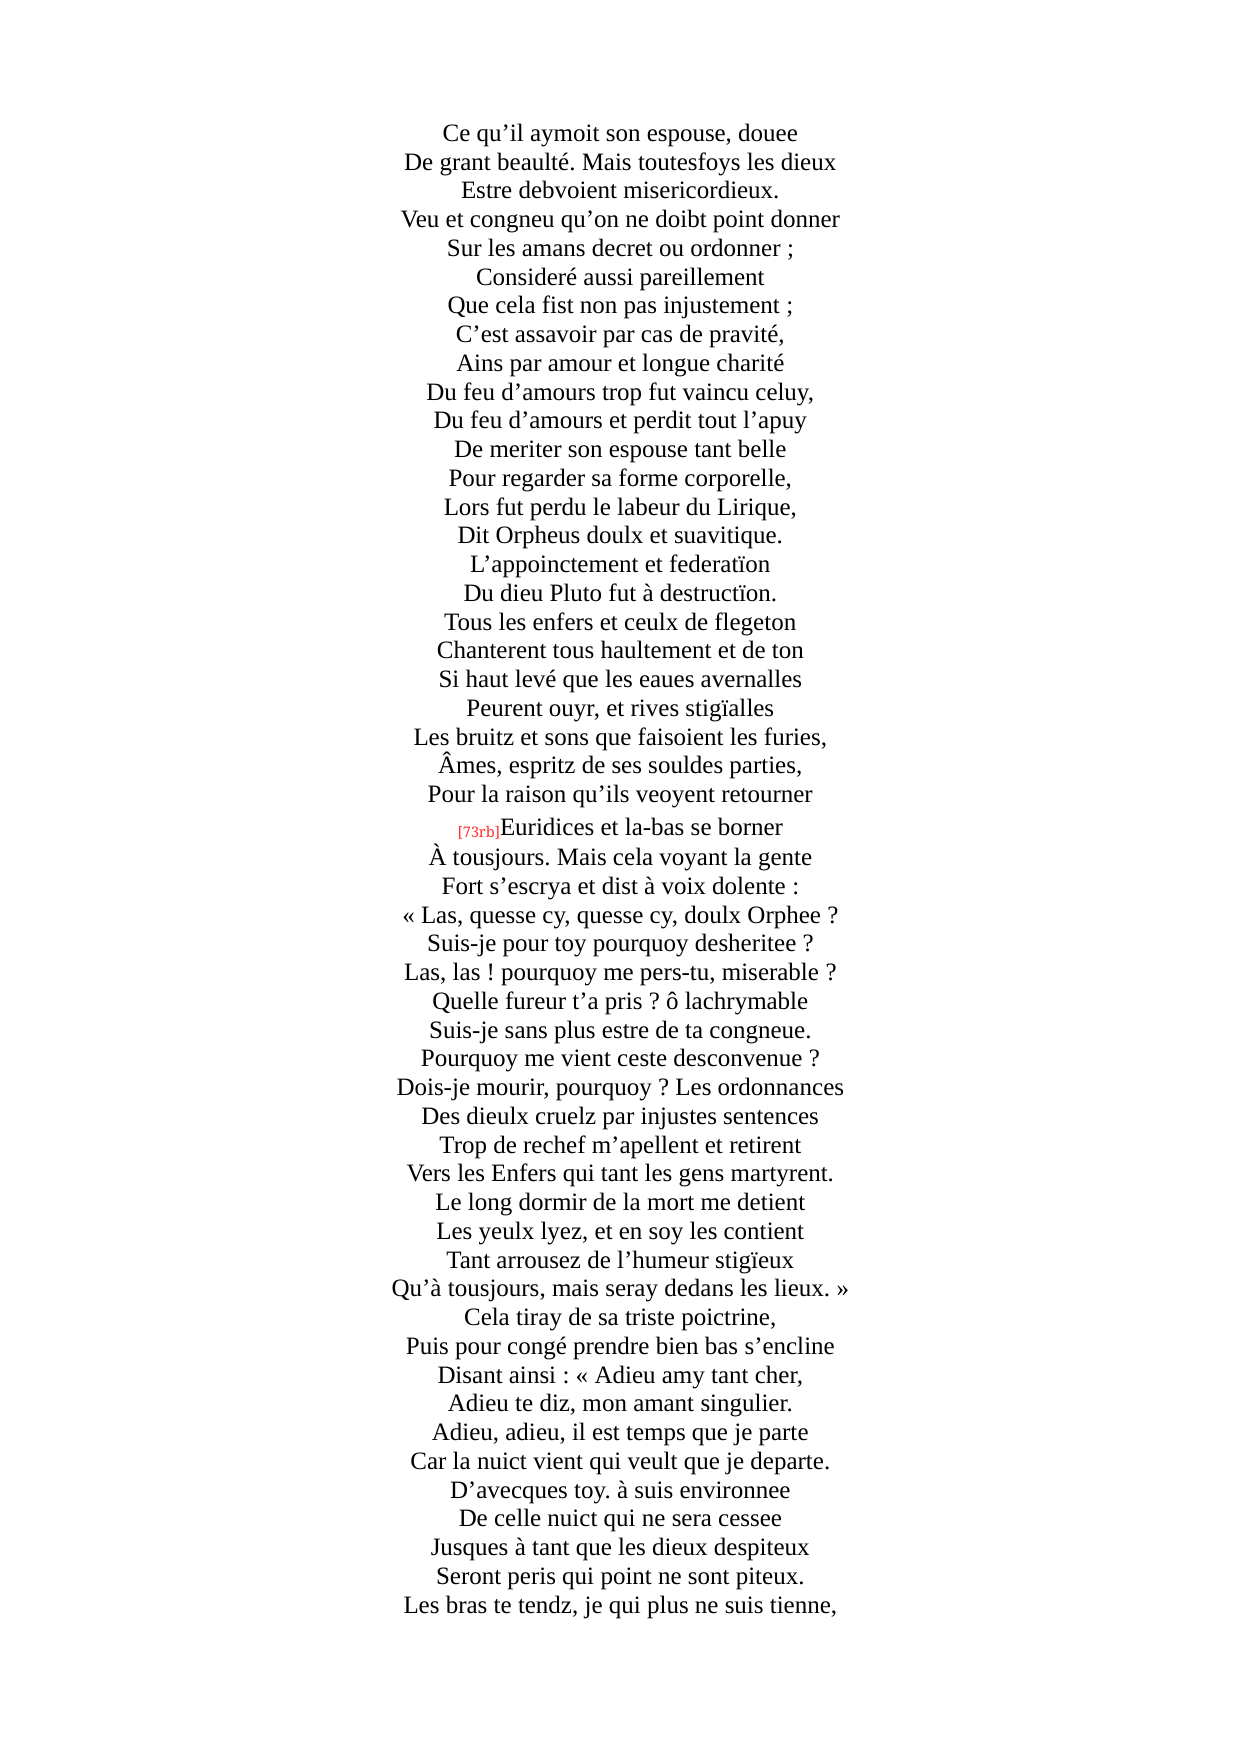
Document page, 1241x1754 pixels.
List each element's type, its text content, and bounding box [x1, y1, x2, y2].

text Lors fut perdu le labeur du Lirique, [118, 492, 1122, 521]
text Chanterent tous haultement et de ton [118, 636, 1122, 664]
text Suis-je pour toy pourquoy desheritee ? [118, 928, 1122, 957]
text Dois-je mourir, pourquoy ? Les ordonnances [118, 1072, 1122, 1101]
text De celle nuict qui ne sera cessee [118, 1503, 1122, 1532]
text Quelle fureur t’a pris ? ô lachrymable [118, 986, 1122, 1015]
text [73rb]Euridices et la-bas se borner [118, 808, 1122, 842]
text L’appoinctement et federatïon [118, 549, 1122, 578]
text Las, las ! pourquoy me pers-tu, miserable ? [118, 957, 1122, 986]
text Seront peris qui point ne sont piteux. [118, 1561, 1122, 1590]
text Qu’à tousjours, mais seray dedans les lieux. » [118, 1273, 1122, 1302]
text Consideré aussi pareillement [118, 262, 1122, 291]
text Les bras te tendz, je qui plus ne suis tienne, [118, 1590, 1122, 1618]
text À tousjours. Mais cela voyant la gente [118, 842, 1122, 871]
text Veu et congneu qu’on ne doibt point donner [118, 204, 1122, 233]
text Tant arrousez de l’humeur stigïeux [118, 1245, 1122, 1273]
text Adieu, adieu, il est temps que je parte [118, 1417, 1122, 1446]
text « Las, quesse cy, quesse cy, doulx Orphee ? [118, 900, 1122, 928]
text Peurent ouyr, et rives stigïalles [118, 693, 1122, 722]
text Que cela fist non pas injustement ; [118, 291, 1122, 319]
text Sur les amans decret ou ordonner ; [118, 233, 1122, 262]
text Du dieu Pluto fut à destructïon. [118, 578, 1122, 607]
text Suis-je sans plus estre de ta congneue. [118, 1015, 1122, 1043]
text Pourquoy me vient ceste desconvenue ? [118, 1043, 1122, 1072]
text Trop de rechef m’apellent et retirent [118, 1130, 1122, 1158]
text De grant beaulté. Mais toutesfoys les dieux [118, 147, 1122, 176]
text Les bruitz et sons que faisoient les furies, [118, 722, 1122, 751]
text Du feu d’amours et perdit tout l’apuy [118, 406, 1122, 434]
text Cela tiray de sa triste poictrine, [118, 1302, 1122, 1331]
text De meriter son espouse tant belle [118, 434, 1122, 463]
text Jusques à tant que les dieux despiteux [118, 1532, 1122, 1561]
text Tous les enfers et ceulx de flegeton [118, 607, 1122, 636]
text Pour la raison qu’ils veoyent retourner [118, 779, 1122, 808]
text Fort s’escrya et dist à voix dolente : [118, 871, 1122, 900]
text Âmes, espritz de ses souldes parties, [118, 751, 1122, 779]
text Car la nuict vient qui veult que je departe. [118, 1446, 1122, 1475]
text Des dieulx cruelz par injustes sentences [118, 1101, 1122, 1130]
text Si haut levé que les eaues avernalles [118, 664, 1122, 693]
text Pour regarder sa forme corporelle, [118, 463, 1122, 492]
text Puis pour congé prendre bien bas s’encline [118, 1331, 1122, 1360]
text Adieu te diz, mon amant singulier. [118, 1388, 1122, 1417]
text Dit Orpheus doulx et suavitique. [118, 521, 1122, 549]
text Vers les Enfers qui tant les gens martyrent. [118, 1158, 1122, 1187]
text Ains par amour et longue charité [118, 348, 1122, 377]
text Du feu d’amours trop fut vaincu celuy, [118, 377, 1122, 406]
text Disant ainsi : « Adieu amy tant cher, [118, 1360, 1122, 1388]
text C’est assavoir par cas de pravité, [118, 319, 1122, 348]
text Le long dormir de la mort me detient [118, 1187, 1122, 1216]
text Ce qu’il aymoit son espouse, douee [118, 118, 1122, 147]
text Les yeulx lyez, et en soy les contient [118, 1216, 1122, 1245]
text D’avecques toy. à suis environnee [118, 1475, 1122, 1503]
text Estre debvoient misericordieux. [118, 176, 1122, 204]
